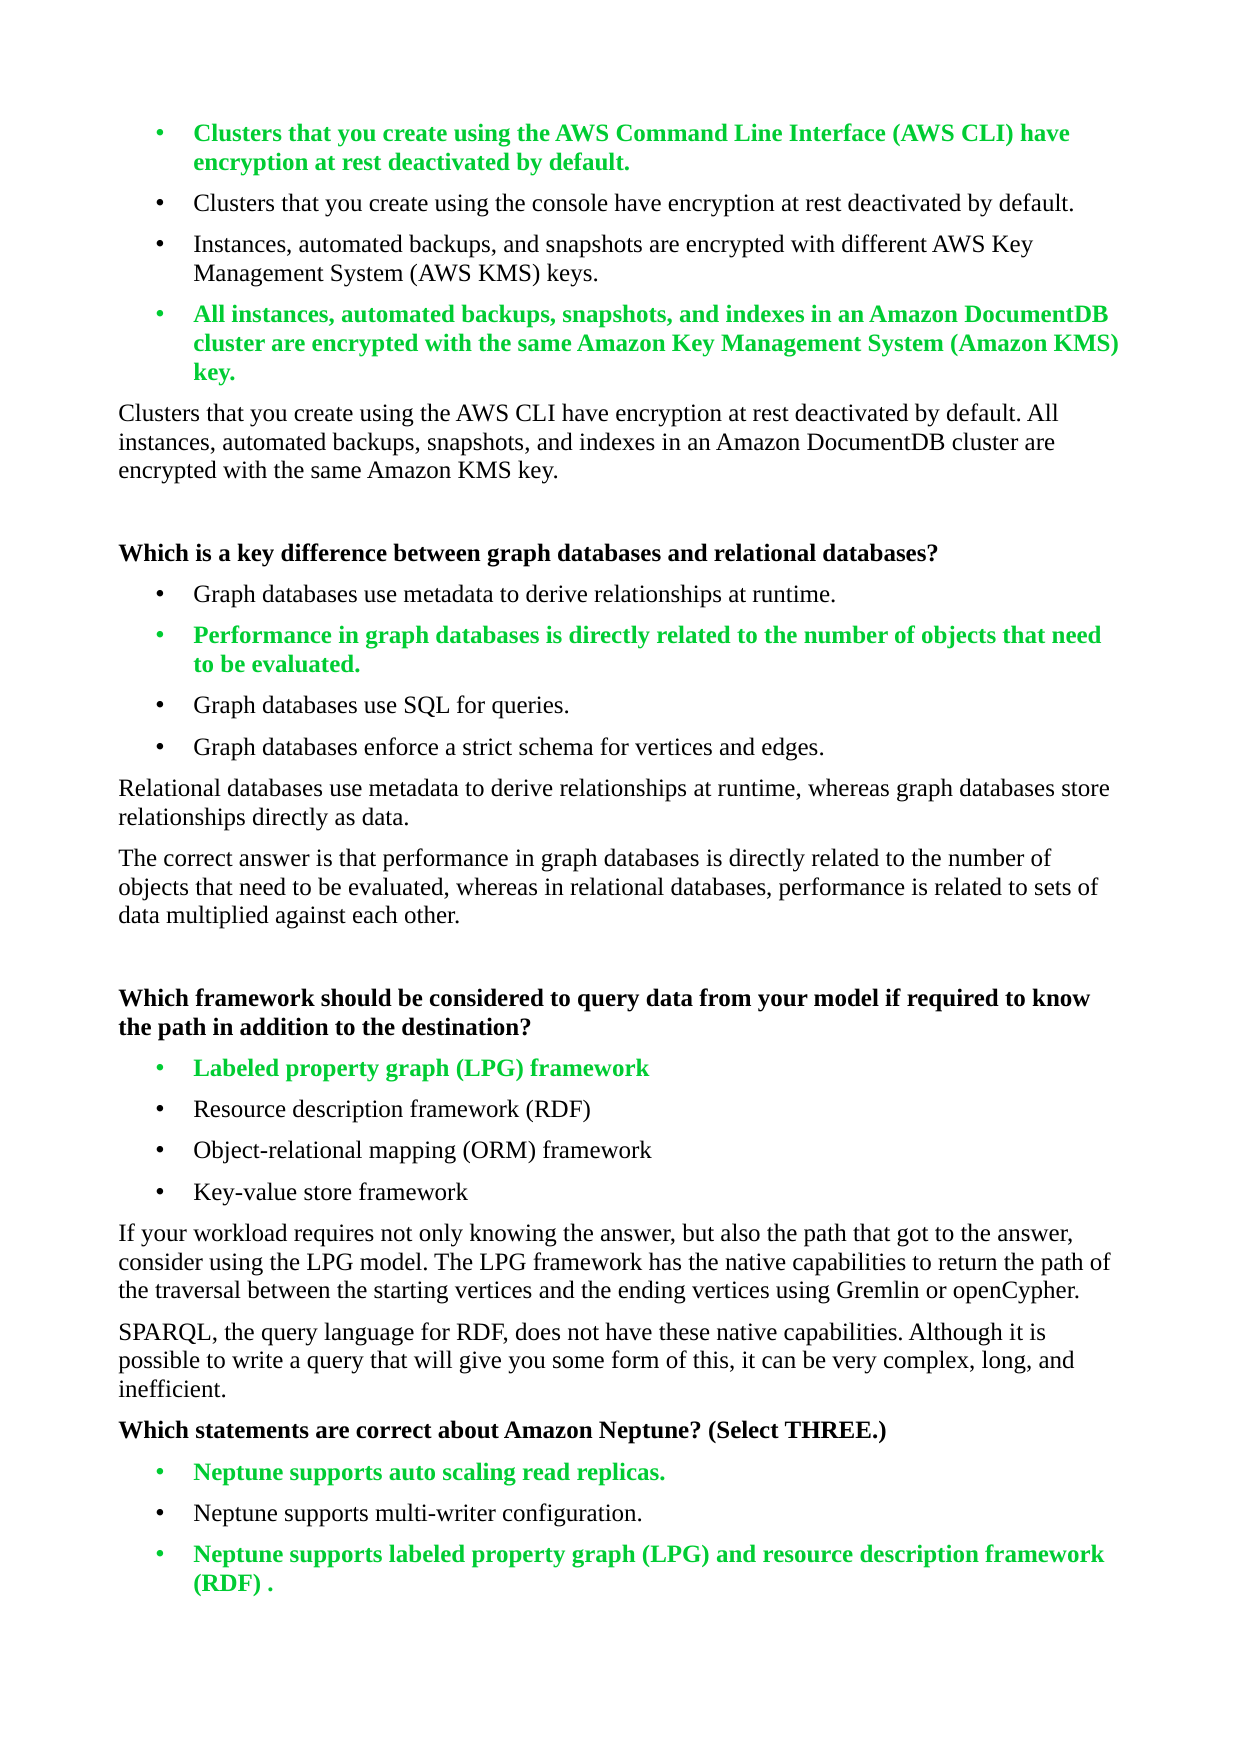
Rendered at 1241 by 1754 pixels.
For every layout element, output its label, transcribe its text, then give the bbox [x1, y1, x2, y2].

list Neptune supports auto scaling read replicas. [156, 1457, 1122, 1486]
list Object-relational mapping (ORM) framework [156, 1136, 1122, 1164]
text If your workload requires not only knowing the answer, but also the path that got to the answer, consider using the LPG model. The LPG framework has the native capabilities to return the path of the traversal between the starting vertices and the ending vertices using Gremlin or openCypher. [118, 1218, 1122, 1304]
text Relational databases use metadata to derive relationships at runtime, whereas graph databases store relationships directly as data. [118, 773, 1122, 831]
list All instances, automated backups, snapshots, and indexes in an Amazon DocumentDB cluster are encrypted with the same Amazon Key Management System (Amazon KMS) key. [156, 299, 1122, 386]
text SPARQL, the query language for RDF, does not have these native capabilities. Although it is possible to write a query that will give you some form of this, it can be very complex, long, and inefficient. [118, 1317, 1122, 1403]
list Graph databases use metadata to derive relationships at runtime. [156, 579, 1122, 608]
list Graph databases enforce a strict schema for vertices and edges. [156, 732, 1122, 761]
text The correct answer is that performance in graph databases is directly related to the number of objects that need to be evaluated, whereas in relational databases, performance is related to sets of data multiplied against each other. [118, 843, 1122, 929]
text Which framework should be considered to query data from your model if required to know the path in addition to the destination? [118, 983, 1122, 1041]
list Instances, automated backups, and snapshots are encrypted with different AWS Key Management System (AWS KMS) keys. [156, 229, 1122, 287]
text Which statements are correct about Amazon Neptune? (Select THREE.) [118, 1416, 1122, 1444]
list Clusters that you create using the console have encryption at rest deactivated by default. [156, 188, 1122, 217]
list Graph databases use SQL for queries. [156, 691, 1122, 719]
list Key-value store framework [156, 1177, 1122, 1206]
text Which is a key difference between graph databases and relational databases? [118, 538, 1122, 567]
list Resource description framework (RDF) [156, 1094, 1122, 1123]
list Clusters that you create using the AWS Command Line Interface (AWS CLI) have encryption at rest deactivated by default. [156, 118, 1122, 176]
list Performance in graph databases is directly related to the number of objects that need to be evaluated. [156, 621, 1122, 678]
list Neptune supports labeled property graph (LPG) and resource description framework (RDF) . [156, 1539, 1122, 1597]
list Neptune supports multi-writer configuration. [156, 1498, 1122, 1527]
text Clusters that you create using the AWS CLI have encryption at rest deactivated by default. All instances, automated backups, snapshots, and indexes in an Amazon DocumentDB cluster are encrypted with the same Amazon KMS key. [118, 398, 1122, 484]
list Labeled property graph (LPG) framework [156, 1053, 1122, 1082]
